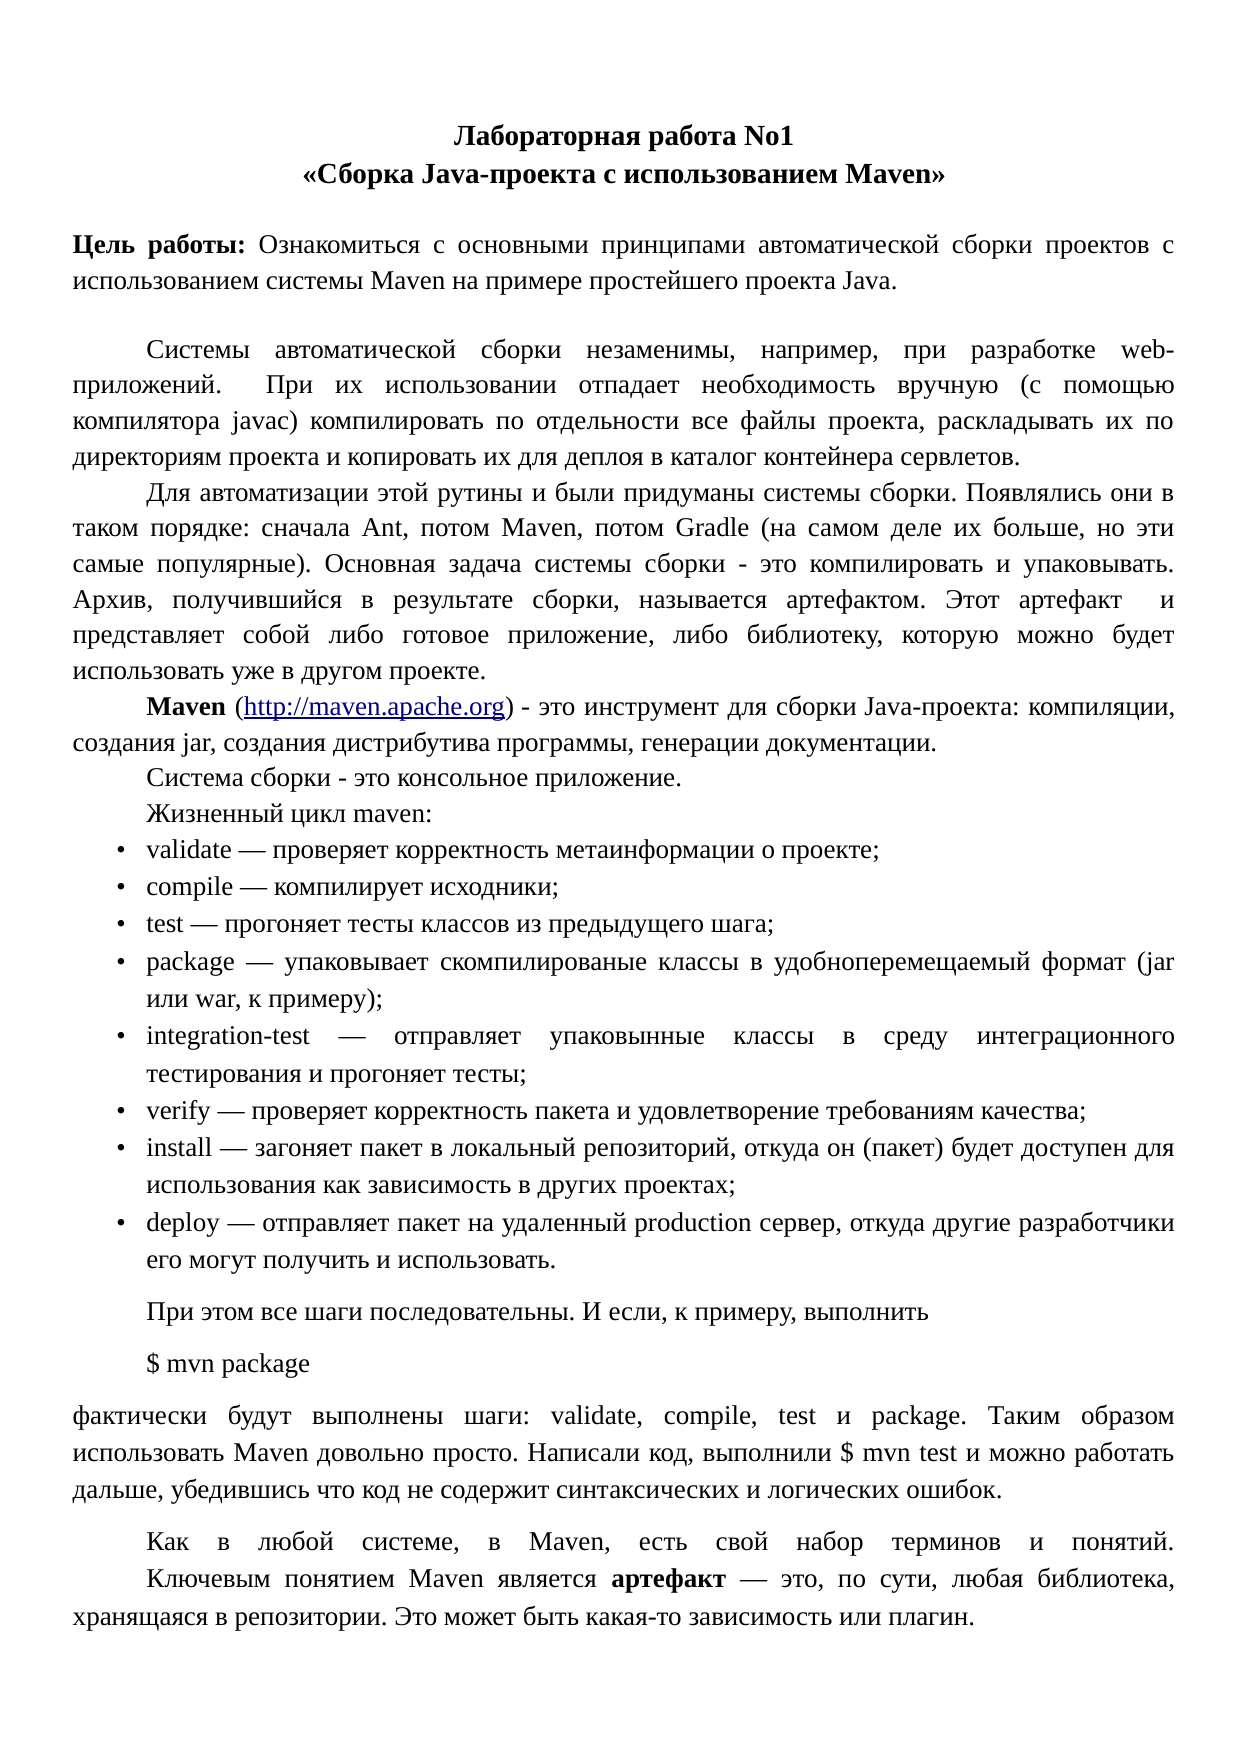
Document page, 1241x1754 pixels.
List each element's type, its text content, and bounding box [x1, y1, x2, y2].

text Для автоматизации этой рутины и были придуманы системы сборки. Появлялись они в таком порядке: сначала Ant, потом Maven, потом Gradle (на самом деле их больше, но эти самые популярные). Основная задача системы сборки - это компилировать и упаковывать. Архив, получившийся в результате сборки, называется артефактом. Этот артефакт и представляет собой либо готовое приложение, либо библиотеку, которую можно будет использовать уже в другом проекте. [72, 476, 1176, 685]
text Как в любой системе, в Maven, есть свой набор терминов и понятий. Ключевым понятием Maven является артефакт — это, по сути, любая библиотека, хранящаяся в репозитории. Это может быть какая-то зависимость или плагин. [72, 1525, 1176, 1631]
text При этом все шаги последовательны. И если, к примеру, выполнить [72, 1295, 1176, 1326]
text Maven (http://maven.apache.org) - это инструмент для сборки Java-проекта: компиляции, создания jar, создания дистрибутива программы, генерации документации. [72, 690, 1176, 757]
list install — загоняет пакет в локальный репозиторий, откуда он (пакет) будет доступен для использования как зависимость в других проектах; [117, 1131, 1176, 1200]
text фактически будут выполнены шаги: validate, compile, test и package. Таким образом использовать Maven довольно просто. Написали код, выполнили $ mvn test и можно работать дальше, убедившись что код не содержит синтаксических и логических ошибок. [72, 1399, 1176, 1504]
list test — прогоняет тесты классов из предыдущего шага; [117, 907, 1176, 939]
list integration-test — отправляет упаковынные классы в среду интеграционного тестирования и прогоняет тесты; [117, 1019, 1176, 1088]
list deploy — отправляет пакет на удаленный production сервер, откуда другие разработчики его могут получить и использовать. [117, 1206, 1176, 1274]
text Системы автоматической сборки незаменимы, например, при разработке web-приложений. При их использовании отпадает необходимость вручную (с помощью компилятора javac) компилировать по отдельности все файлы проекта, раскладывать их по директориям проекта и копировать их для деплоя в каталог контейнера сервлетов. [72, 333, 1176, 471]
text Жизненный цикл maven: [72, 797, 1176, 828]
list package — упаковывает скомпилированые классы в удобноперемещаемый формат (jar или war, к примеру); [117, 945, 1176, 1013]
text Цель работы: Ознакомиться с основными принципами автоматической сборки проектов с использованием системы Maven на примере простейшего проекта Java. [72, 228, 1176, 295]
list verify — проверяет корректность пакета и удовлетворение требованиям качества; [117, 1094, 1176, 1125]
text Лабораторная работа No1 [72, 118, 1176, 152]
text Cистема сборки - это консольное приложение. [72, 761, 1176, 793]
text «Сборка Java-проекта с использованием Maven» [72, 157, 1176, 190]
list validate — проверяет корректность метаинформации о проекте; [117, 833, 1176, 864]
text $ mvn package [72, 1347, 1176, 1378]
list compile — компилирует исходники; [117, 870, 1176, 901]
